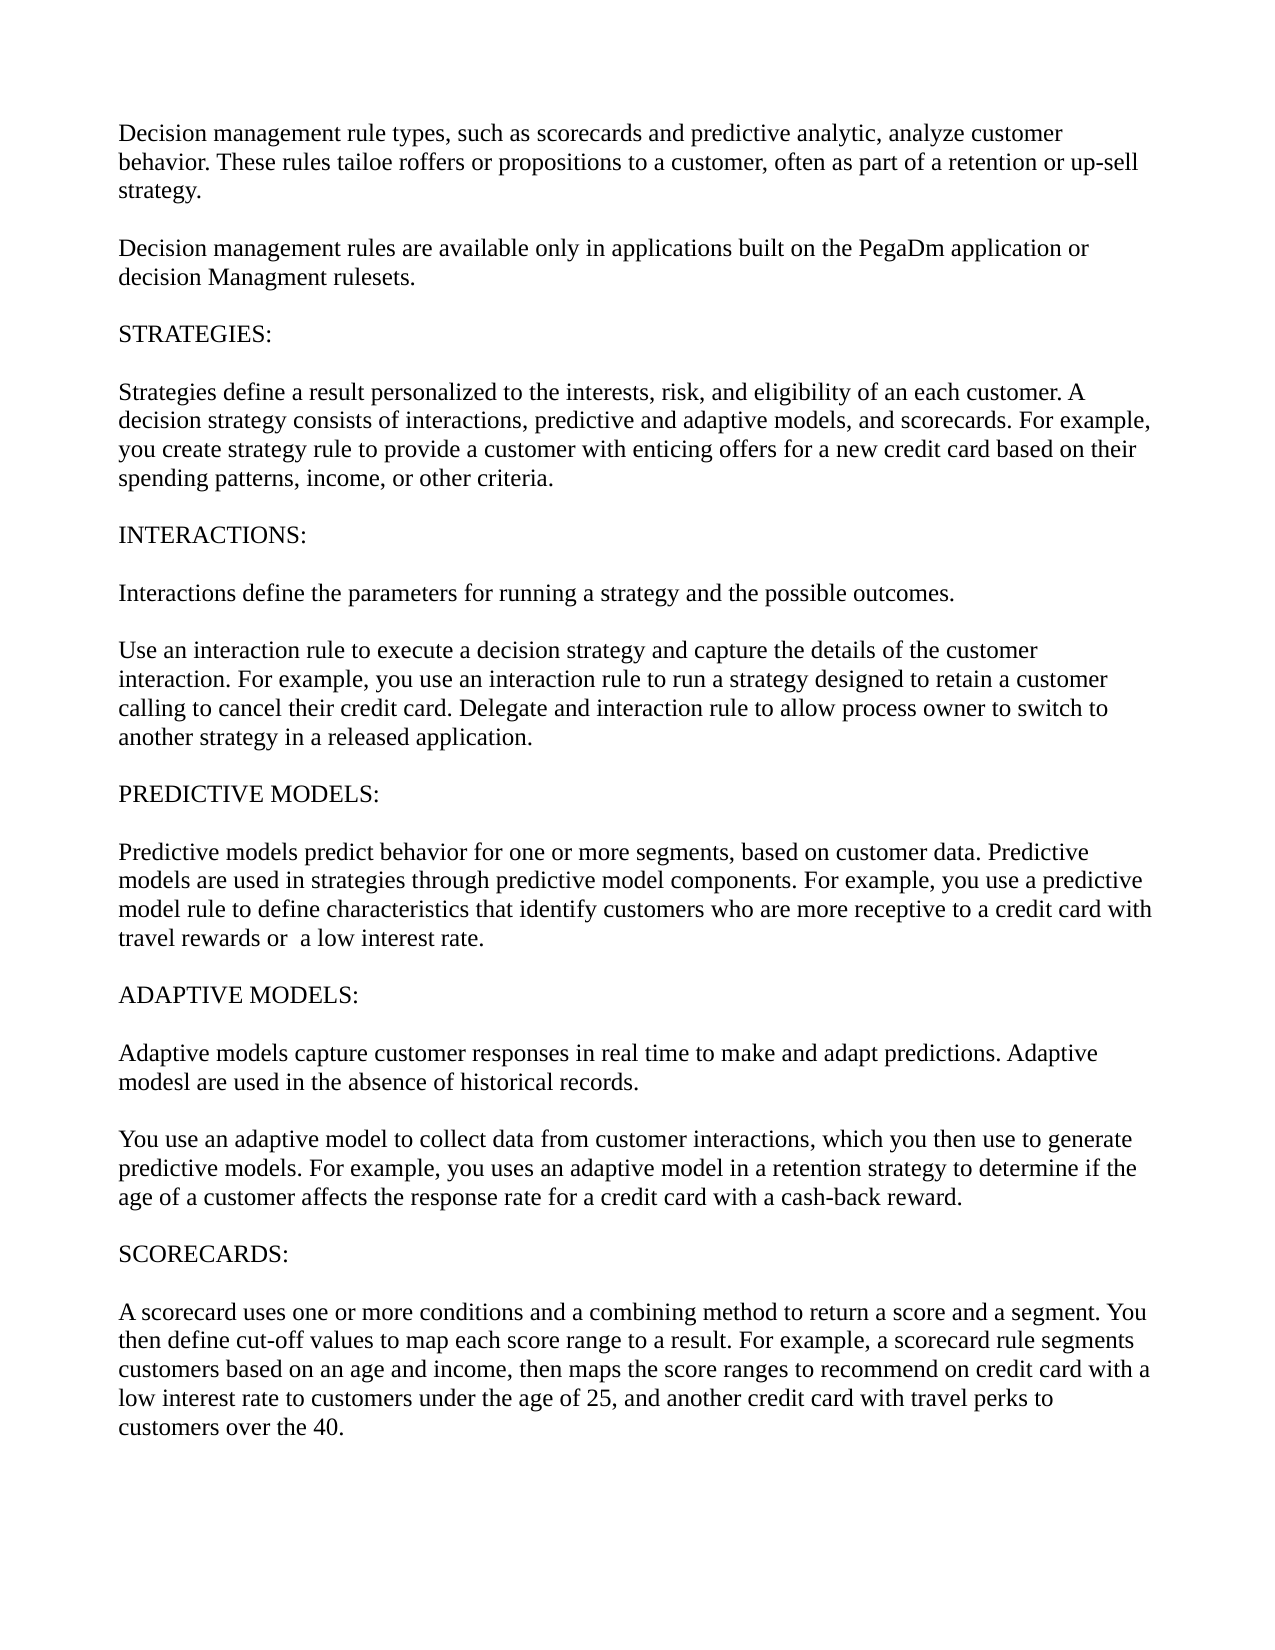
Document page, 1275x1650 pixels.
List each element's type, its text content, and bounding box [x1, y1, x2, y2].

text SCORECARDS: [118, 1239, 1157, 1268]
text Decision management rules are available only in applications built on the PegaDm application or decision Managment rulesets. [118, 233, 1157, 291]
text Decision management rule types, such as scorecards and predictive analytic, analyze customer behavior. These rules tailoe roffers or propositions to a customer, often as part of a retention or up-sell strategy. [118, 118, 1157, 204]
text ADAPTIVE MODELS: [118, 981, 1157, 1009]
text INTERACTIONS: [118, 521, 1157, 549]
text Adaptive models capture customer responses in real time to make and adapt predictions. Adaptive modesl are used in the absence of historical records. [118, 1038, 1157, 1096]
text A scorecard uses one or more conditions and a combining method to return a score and a segment. You then define cut-off values to map each score range to a result. For example, a scorecard rule segments customers based on an age and income, then maps the score ranges to recommend on credit card with a low interest rate to customers under the age of 25, and another credit card with travel perks to customers over the 40. [118, 1297, 1157, 1441]
text Predictive models predict behavior for one or more segments, based on customer data. Predictive models are used in strategies through predictive model components. For example, you use a predictive model rule to define characteristics that identify customers who are more receptive to a credit card with travel rewards or a low interest rate. [118, 837, 1157, 952]
text Use an interaction rule to execute a decision strategy and capture the details of the customer interaction. For example, you use an interaction rule to run a strategy designed to retain a customer calling to cancel their credit card. Delegate and interaction rule to allow process owner to switch to another strategy in a released application. [118, 636, 1157, 751]
text PREDICTIVE MODELS: [118, 779, 1157, 808]
text You use an adaptive model to collect data from customer interactions, which you then use to generate predictive models. For example, you uses an adaptive model in a retention strategy to determine if the age of a customer affects the response rate for a credit card with a cash-back reward. [118, 1124, 1157, 1211]
text Interactions define the parameters for running a strategy and the possible outcomes. [118, 578, 1157, 607]
text STRATEGIES: [118, 319, 1157, 348]
text Strategies define a result personalized to the interests, risk, and eligibility of an each customer. A decision strategy consists of interactions, predictive and adaptive models, and scorecards. For example, you create strategy rule to provide a customer with enticing offers for a new credit card based on their spending patterns, income, or other criteria. [118, 377, 1157, 492]
